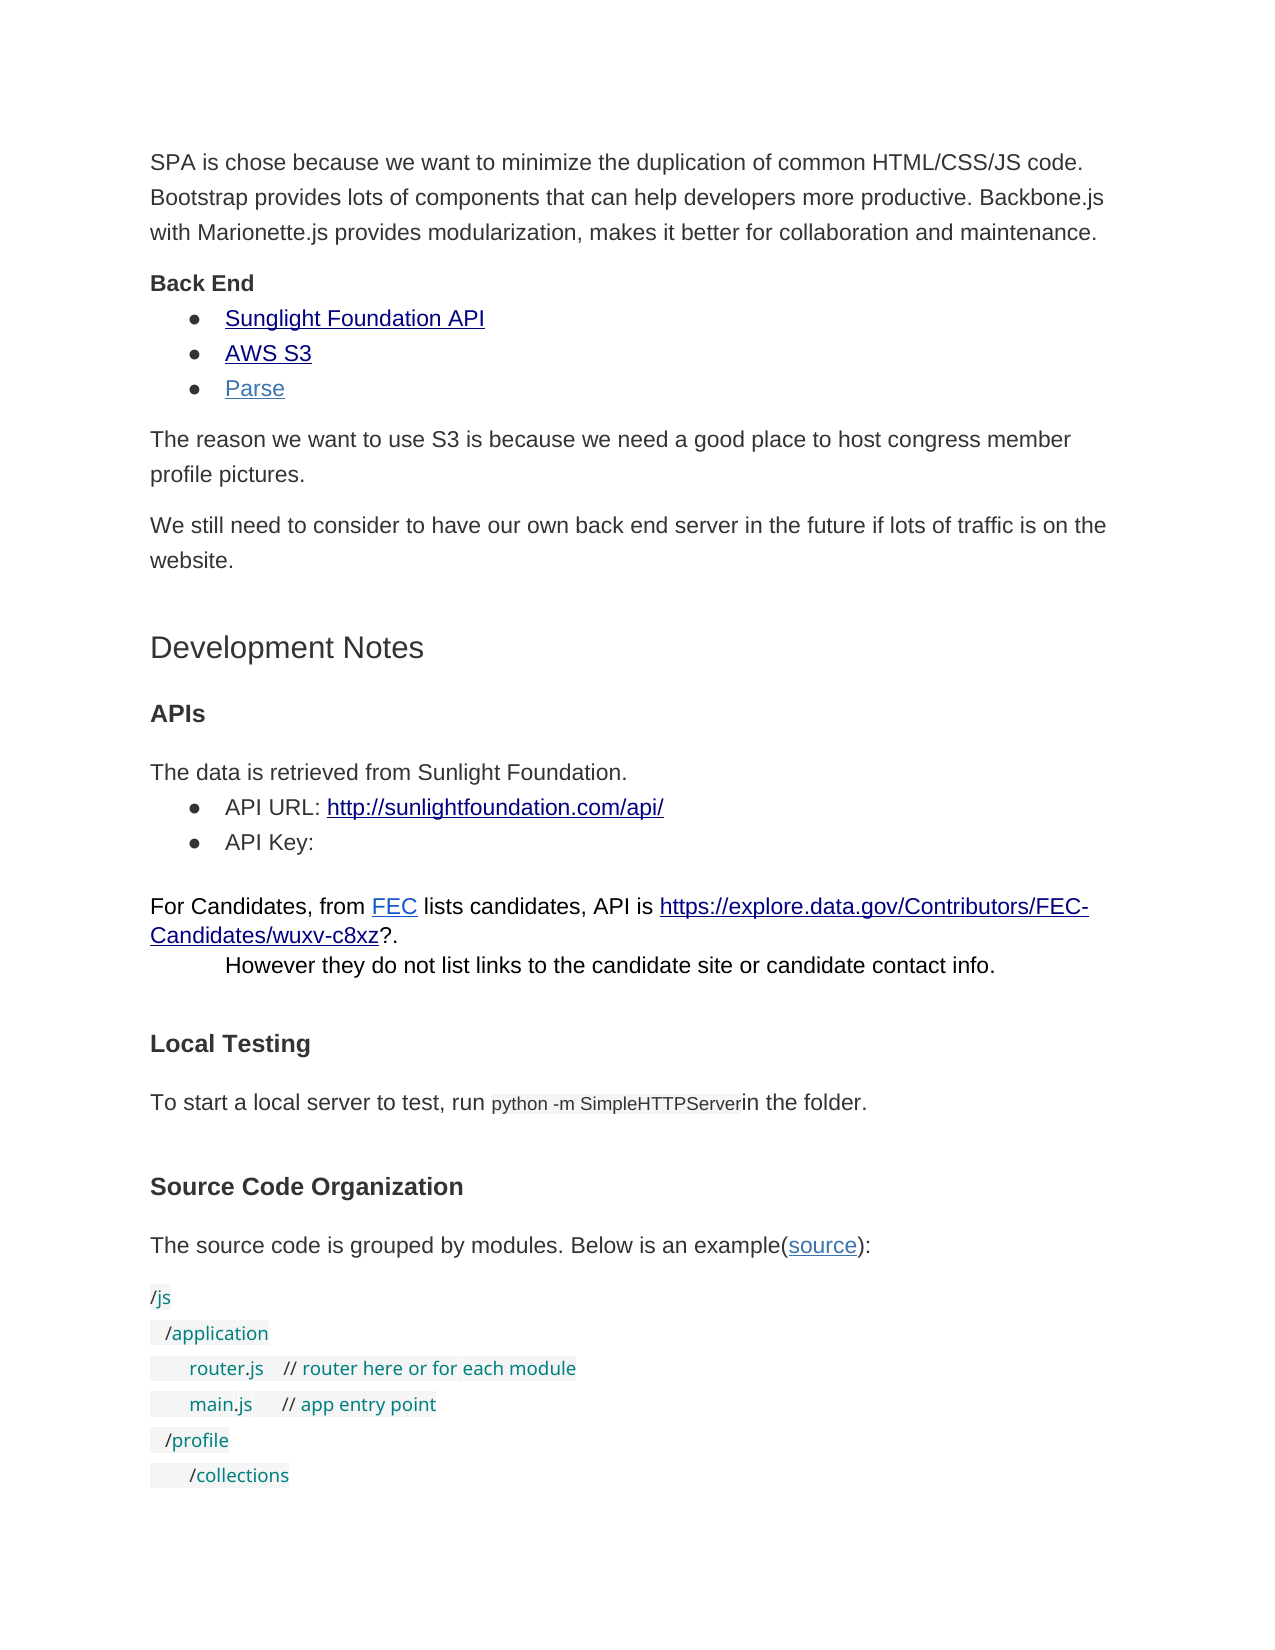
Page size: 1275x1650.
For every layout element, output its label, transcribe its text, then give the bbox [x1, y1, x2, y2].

list API URL: http://sunlightfoundation.com/api/ [187, 794, 1125, 820]
text To start a local server to test, run python -m SimpleHTTPServerin the folder. [150, 1090, 1125, 1115]
text We still need to consider to have our own back end server in the future if lots of traffic is on the website. [150, 513, 1125, 573]
text The source code is grouped by modules. Below is an example(source): [150, 1233, 1125, 1258]
list Parse [201, 375, 1125, 401]
list Sunglight Foundation API [201, 306, 1125, 331]
text /js /application router.js // router here or for each module main.js // app entry point /profile /collections [150, 1284, 1125, 1488]
subtitle Source Code Organization [150, 1172, 1125, 1200]
subtitle APIs [150, 699, 1125, 727]
subtitle Development Notes [150, 631, 1125, 666]
text For Candidates, from FEC lists candidates, API is https://explore.data.gov/Contributors/FEC-Candidates/wuxv-c8xz?. [150, 893, 1125, 948]
text The data is retrieved from Sunlight Foundation. [150, 760, 1125, 785]
text SPA is chose because we want to minimize the duplication of common HTML/CSS/JS code. Bootstrap provides lots of components that can help developers more productive. Backbone.js with Marionette.js provides modularization, makes it better for collaboration and maintenance. [150, 150, 1125, 245]
text Back End [150, 271, 1125, 297]
text However they do not list links to the candidate site or candidate contact info. [150, 952, 1125, 978]
list API Key: [201, 829, 1125, 855]
subtitle Local Testing [150, 1029, 1125, 1057]
text The reason we want to use S3 is because we need a good place to host congress member profile pictures. [150, 427, 1125, 487]
list AWS S3 [201, 341, 1125, 366]
